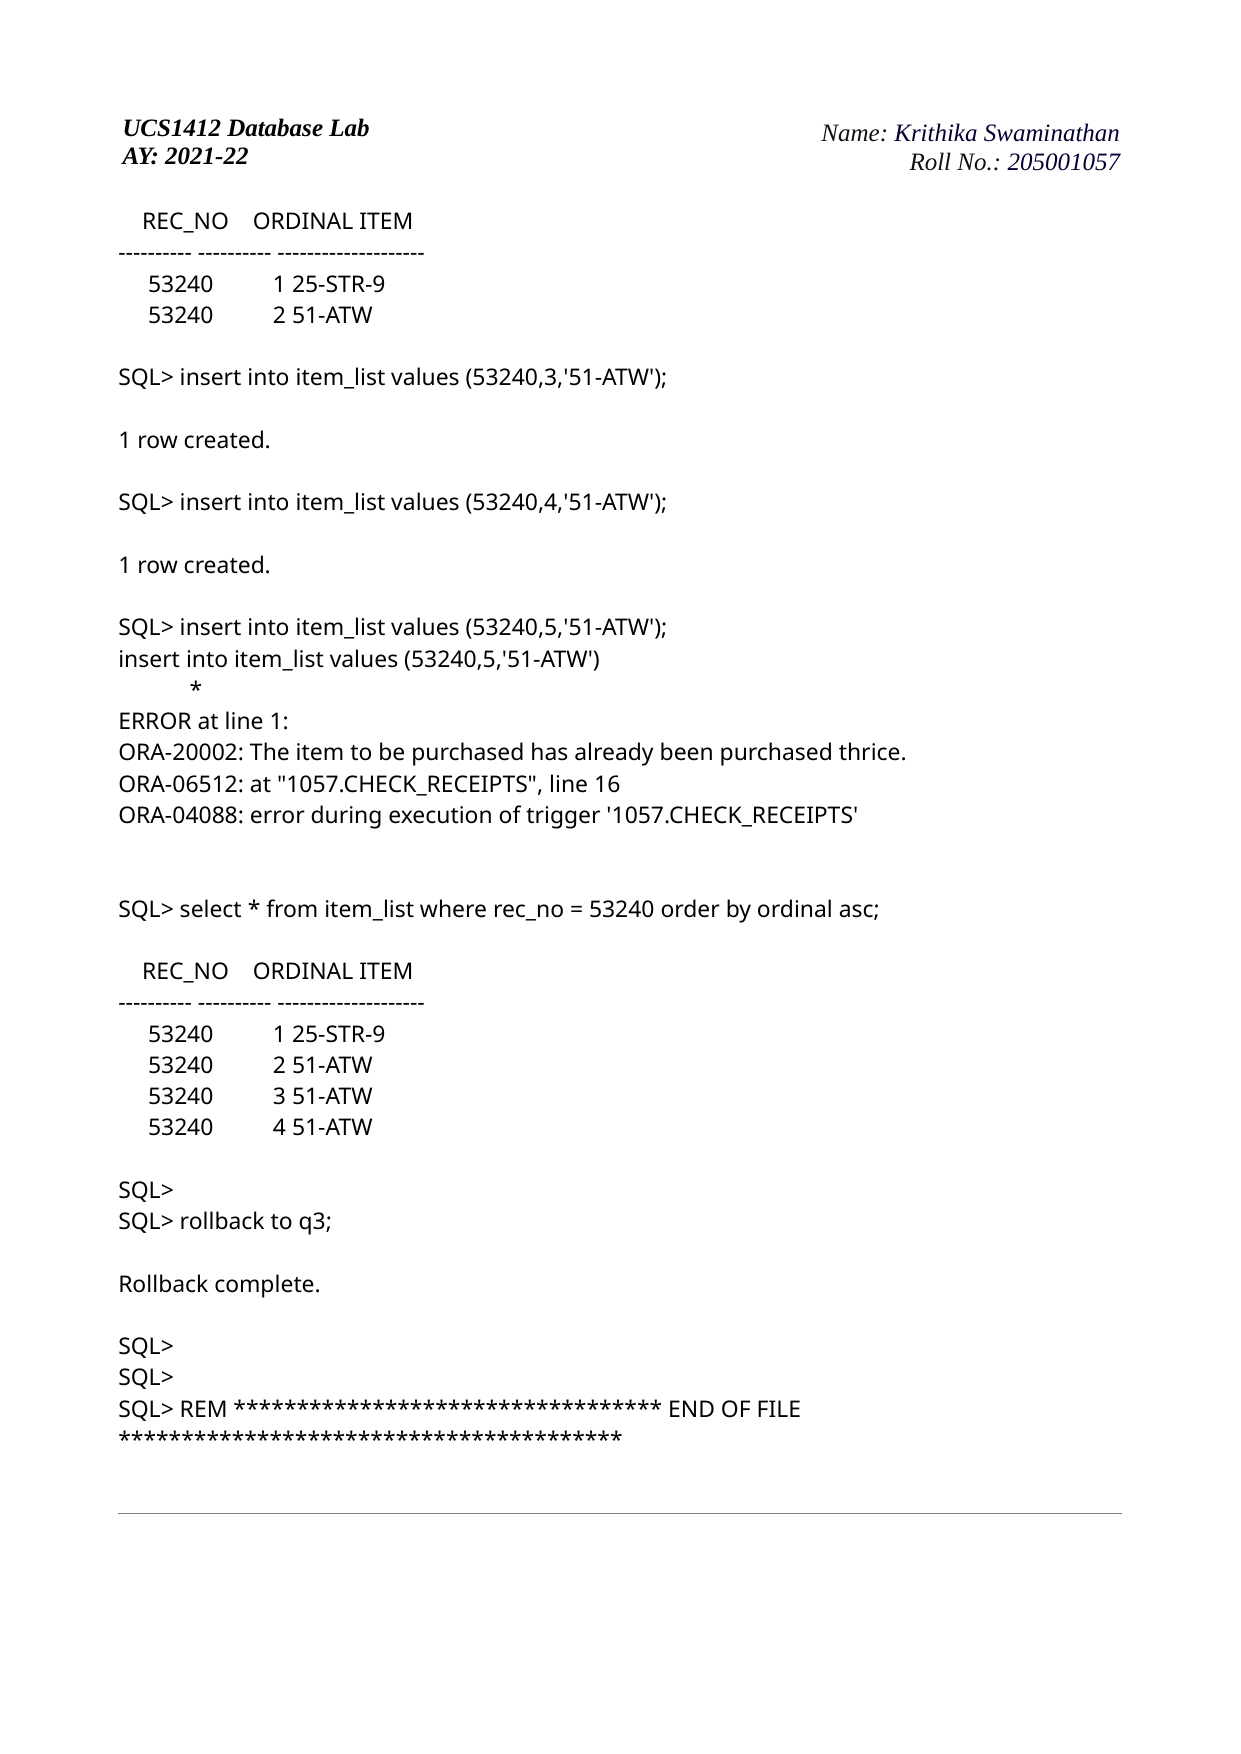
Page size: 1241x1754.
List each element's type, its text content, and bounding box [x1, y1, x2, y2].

text Rollback complete. [118, 1268, 1122, 1299]
text SQL> insert into item_list values (53240,4,'51-ATW'); [118, 486, 1122, 518]
text 53240 1 25-STR-9 [118, 1018, 1122, 1049]
text ORA-20002: The item to be purchased has already been purchased thrice. [118, 736, 1122, 768]
text REC_NO ORDINAL ITEM [118, 955, 1122, 986]
text 53240 1 25-STR-9 [118, 268, 1122, 299]
text SQL> [118, 1330, 1122, 1361]
text ERROR at line 1: [118, 705, 1122, 736]
text SQL> insert into item_list values (53240,5,'51-ATW'); [118, 611, 1122, 643]
text SQL> rollback to q3; [118, 1205, 1122, 1236]
text 53240 2 51-ATW [118, 299, 1122, 330]
text SQL> [118, 1361, 1122, 1393]
text 1 row created. [118, 424, 1122, 455]
text 53240 4 51-ATW [118, 1111, 1122, 1143]
text REC_NO ORDINAL ITEM [118, 205, 1122, 236]
text ORA-06512: at "1057.CHECK_RECEIPTS", line 16 [118, 768, 1122, 799]
text SQL> select * from item_list where rec_no = 53240 order by ordinal asc; [118, 893, 1122, 924]
text ---------- ---------- -------------------- [118, 236, 1122, 268]
text 53240 3 51-ATW [118, 1080, 1122, 1111]
text SQL> [118, 1174, 1122, 1205]
text 1 row created. [118, 549, 1122, 580]
text 53240 2 51-ATW [118, 1049, 1122, 1080]
text SQL> REM ********************************** END OF FILE **************************************** [118, 1393, 1122, 1455]
text ---------- ---------- -------------------- [118, 986, 1122, 1018]
text insert into item_list values (53240,5,'51-ATW') [118, 643, 1122, 674]
text * [118, 674, 1122, 705]
text ORA-04088: error during execution of trigger '1057.CHECK_RECEIPTS' [118, 799, 1122, 830]
text SQL> insert into item_list values (53240,3,'51-ATW'); [118, 361, 1122, 393]
